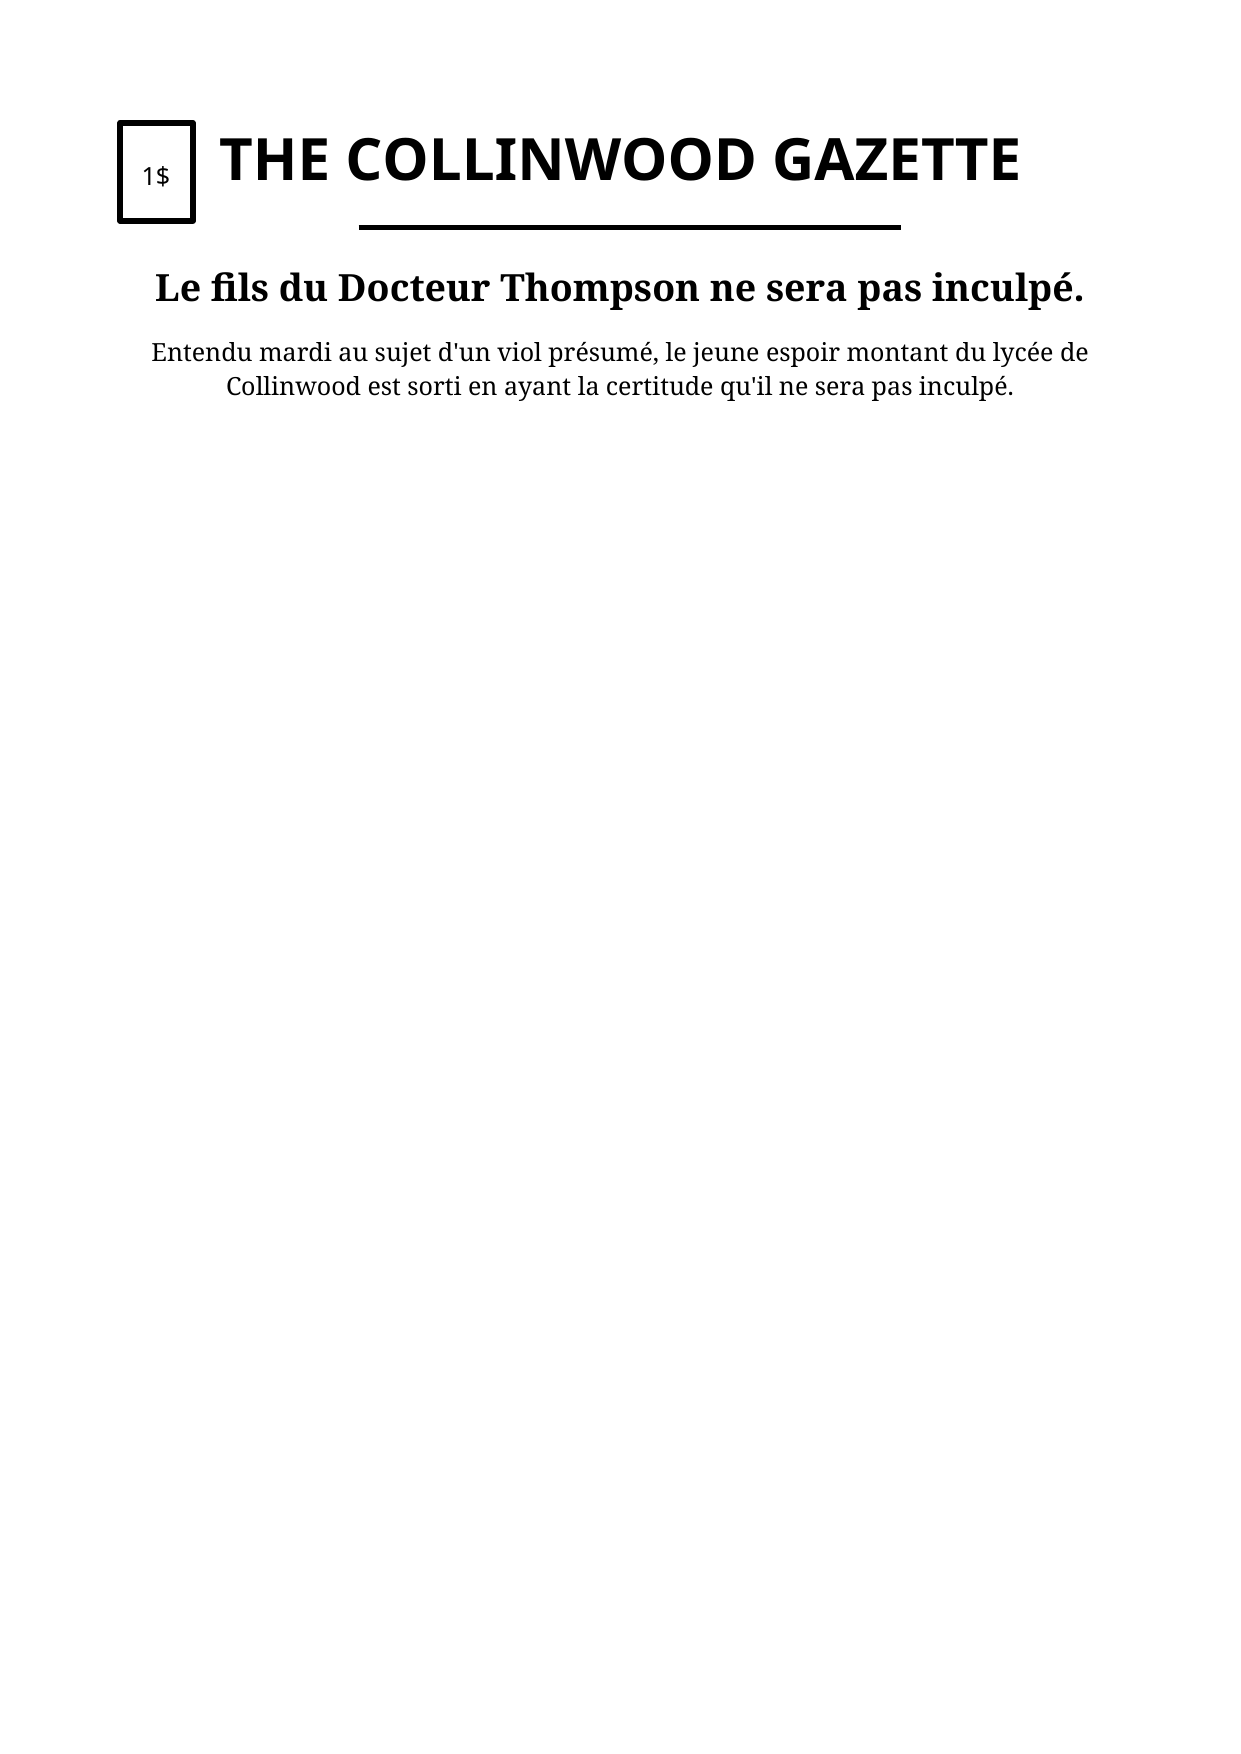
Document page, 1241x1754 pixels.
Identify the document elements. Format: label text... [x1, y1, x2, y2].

text Entendu mardi au sujet d'un viol présumé, le jeune espoir montant du lycée de Collinwood est sorti en ayant la certitude qu'il ne sera pas inculpé. [118, 335, 1122, 403]
text Le fils du Docteur Thompson ne sera pas inculpé. [118, 261, 1122, 312]
